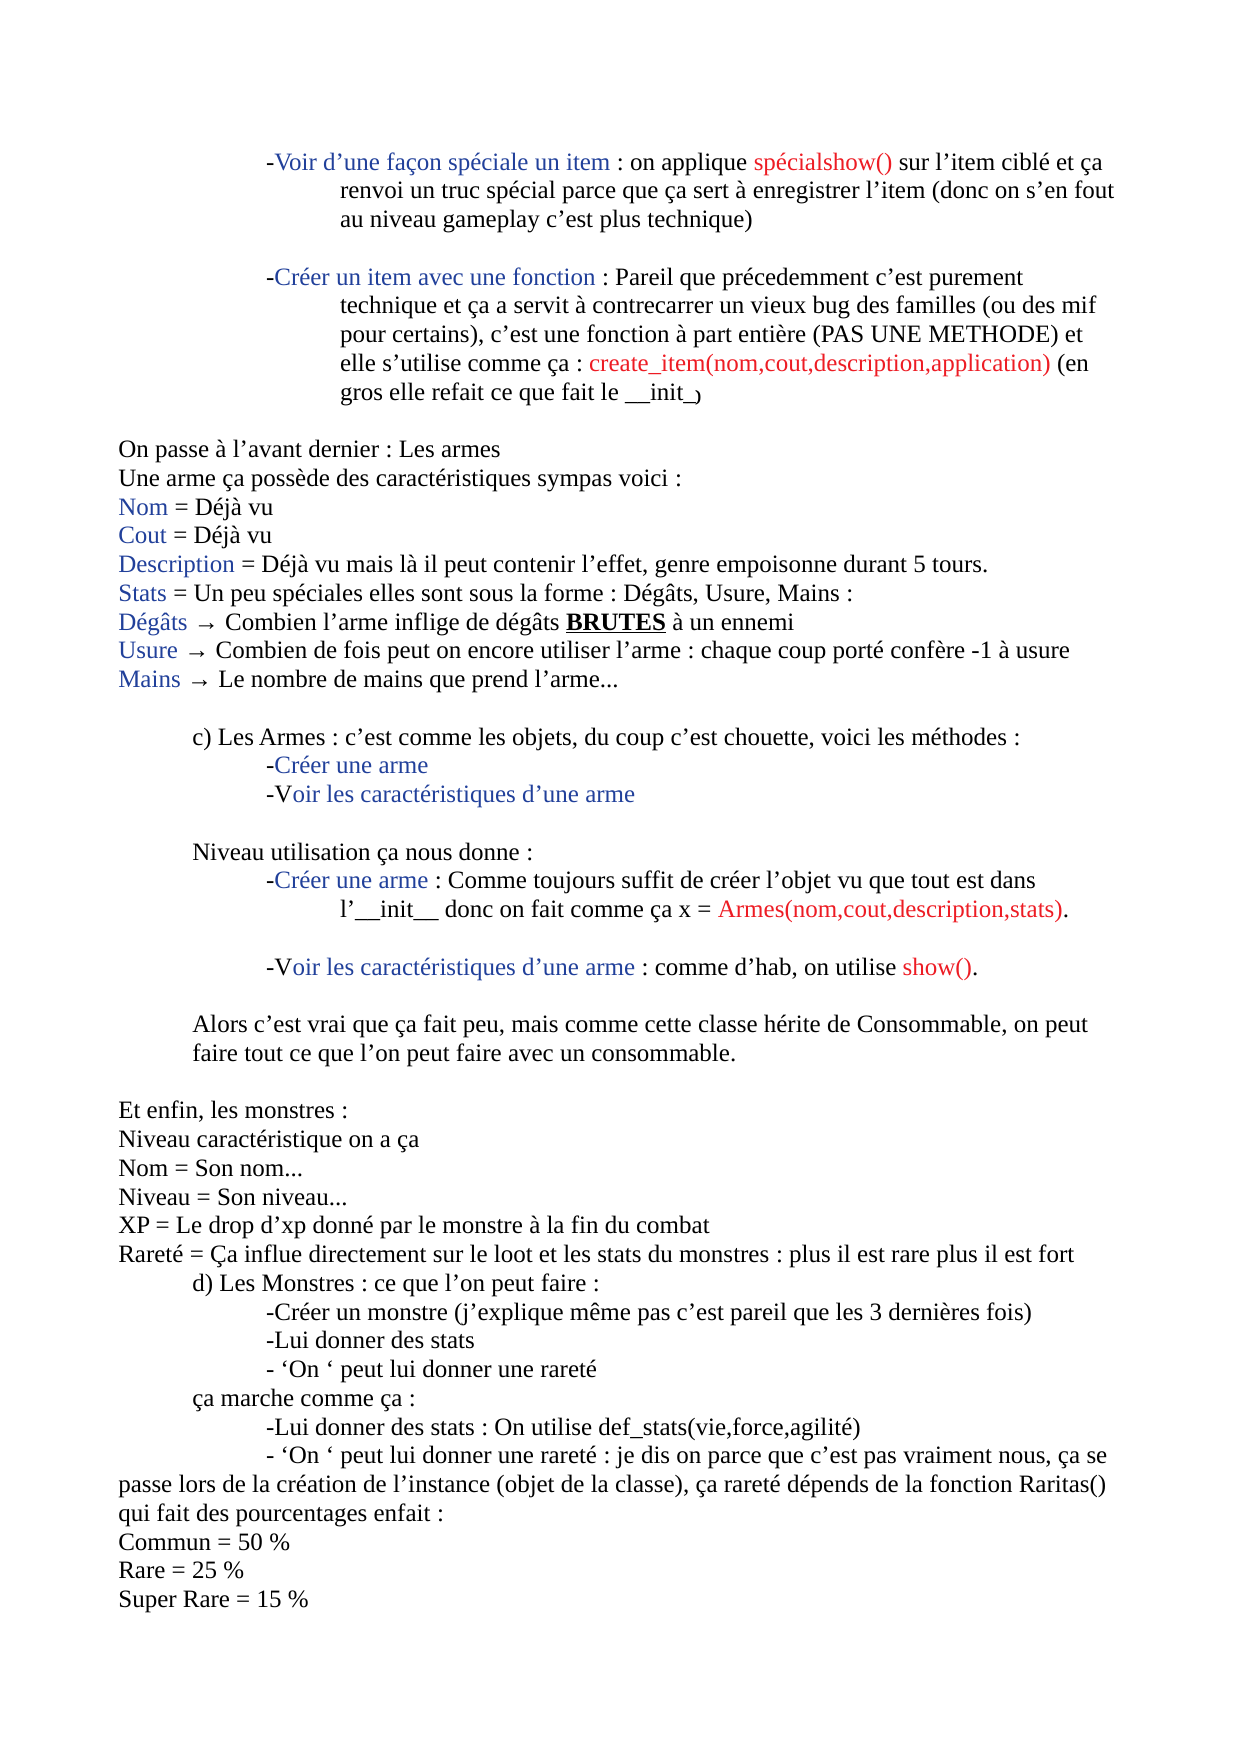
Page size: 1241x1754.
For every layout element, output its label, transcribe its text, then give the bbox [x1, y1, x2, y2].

text Une arme ça possède des caractéristiques sympas voici : [118, 463, 1122, 492]
text d) Les Monstres : ce que l’on peut faire : [118, 1268, 1122, 1297]
text Usure → Combien de fois peut on encore utiliser l’arme : chaque coup porté confère -1 à usure [118, 636, 1122, 664]
text Dégâts → Combien l’arme inflige de dégâts BRUTES à un ennemi [118, 607, 1122, 636]
text Nom = Son nom... [118, 1153, 1122, 1182]
text Niveau = Son niveau... [118, 1182, 1122, 1211]
text -Voir les caractéristiques d’une arme [118, 779, 1122, 808]
text On passe à l’avant dernier : Les armes [118, 434, 1122, 463]
text -Lui donner des stats [118, 1326, 1122, 1354]
text -Créer une arme [118, 751, 1122, 779]
text Nom = Déjà vu [118, 492, 1122, 521]
text Niveau caractéristique on a ça [118, 1124, 1122, 1153]
text c) Les Armes : c’est comme les objets, du coup c’est chouette, voici les méthodes : [118, 722, 1122, 751]
text Et enfin, les monstres : [118, 1096, 1122, 1124]
text -Voir d’une façon spéciale un item : on applique spécialshow() sur l’item ciblé et ça renvoi un truc spécial parce que ça sert à enregistrer l’item (donc on s’en fout au niveau gameplay c’est plus technique) [118, 147, 1122, 233]
text -Créer une arme : Comme toujours suffit de créer l’objet vu que tout est dans l’__init__ donc on fait comme ça x = Armes(nom,cout,description,stats). [118, 866, 1122, 923]
text Commun = 50 % [118, 1527, 1122, 1556]
text Rareté = Ça influe directement sur le loot et les stats du monstres : plus il est rare plus il est fort [118, 1239, 1122, 1268]
text Super Rare = 15 % [118, 1584, 1122, 1613]
text -Lui donner des stats : On utilise def_stats(vie,force,agilité) [118, 1412, 1122, 1441]
text Cout = Déjà vu [118, 521, 1122, 549]
text Rare = 25 % [118, 1556, 1122, 1584]
text Niveau utilisation ça nous donne : [118, 837, 1122, 866]
text - ‘On ‘ peut lui donner une rareté [118, 1354, 1122, 1383]
text Alors c’est vrai que ça fait peu, mais comme cette classe hérite de Consommable, on peut faire tout ce que l’on peut faire avec un consommable. [118, 1009, 1122, 1067]
text -Créer un item avec une fonction : Pareil que précedemment c’est purement technique et ça a servit à contrecarrer un vieux bug des familles (ou des mif pour certains), c’est une fonction à part entière (PAS UNE METHODE) et elle s’utilise comme ça : create_item(nom,cout,description,application) (en gros elle refait ce que fait le __init_₎ [118, 262, 1122, 406]
text -Créer un monstre (j’explique même pas c’est pareil que les 3 dernières fois) [118, 1297, 1122, 1326]
text -Voir les caractéristiques d’une arme : comme d’hab, on utilise show(). [118, 952, 1122, 981]
text - ‘On ‘ peut lui donner une rareté : je dis on parce que c’est pas vraiment nous, ça se passe lors de la création de l’instance (objet de la classe), ça rareté dépends de la fonction Raritas() qui fait des pourcentages enfait : [118, 1441, 1122, 1527]
text XP = Le drop d’xp donné par le monstre à la fin du combat [118, 1211, 1122, 1239]
text Description = Déjà vu mais là il peut contenir l’effet, genre empoisonne durant 5 tours. [118, 549, 1122, 578]
text Stats = Un peu spéciales elles sont sous la forme : Dégâts, Usure, Mains : [118, 578, 1122, 607]
text Mains → Le nombre de mains que prend l’arme... [118, 664, 1122, 693]
text ça marche comme ça : [118, 1383, 1122, 1412]
